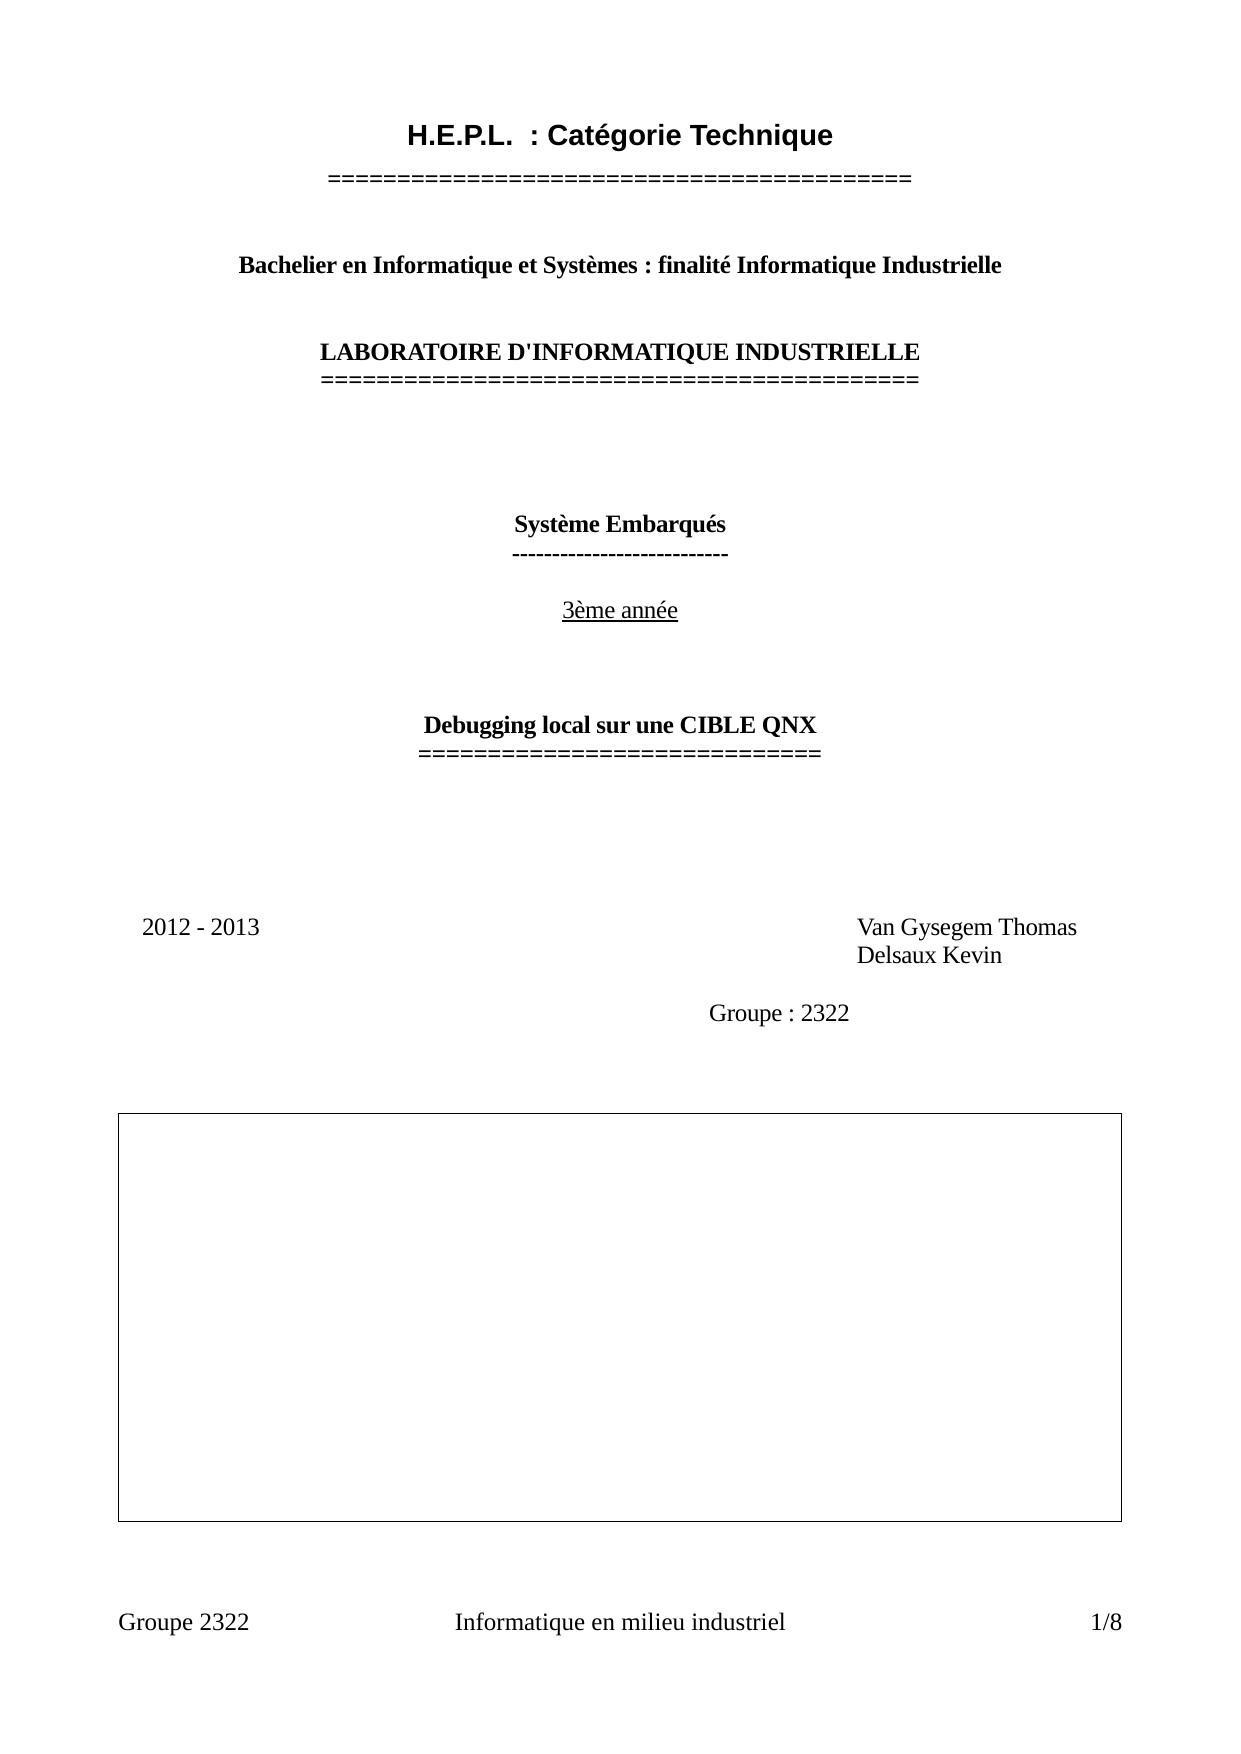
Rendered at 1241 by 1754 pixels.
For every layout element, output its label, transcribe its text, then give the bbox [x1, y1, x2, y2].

text LABORATOIRE D'INFORMATIQUE INDUSTRIELLE [118, 337, 1122, 365]
text 3ème année [118, 595, 1122, 624]
text --------------------------- [118, 538, 1122, 567]
text Groupe : 2322 [118, 998, 1122, 1027]
text =========================================== [118, 365, 1122, 394]
text 2012 - 2013 Van Gysegem Thomas [118, 912, 1122, 940]
text ========================================== [118, 164, 1122, 193]
text Delsaux Kevin [118, 940, 1122, 969]
text ============================= [118, 739, 1122, 768]
text Bachelier en Informatique et Systèmes : finalité Informatique Industrielle [118, 250, 1122, 279]
text H.E.P.L. : Catégorie Technique [118, 118, 1122, 152]
text Debugging local sur une CIBLE QNX [118, 710, 1122, 739]
text Système Embarqués [118, 509, 1122, 538]
